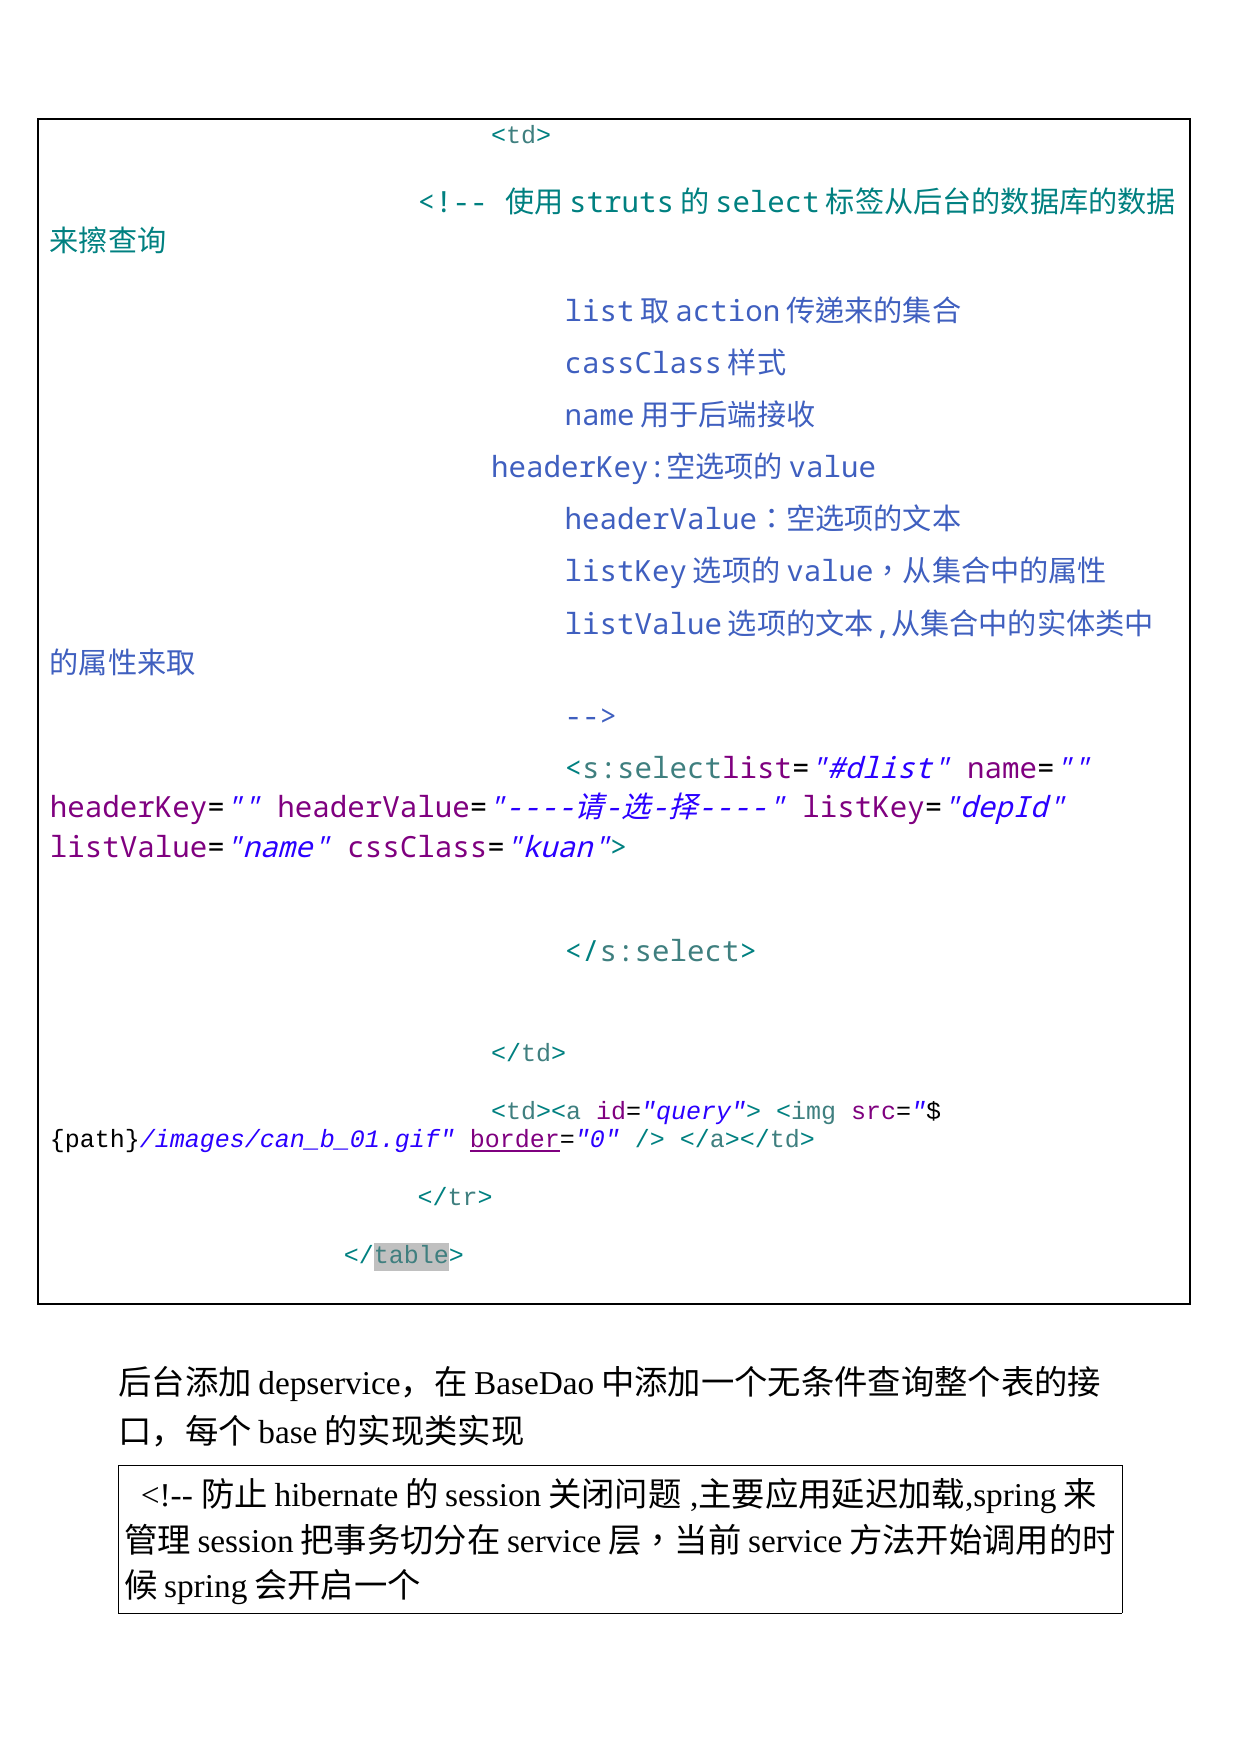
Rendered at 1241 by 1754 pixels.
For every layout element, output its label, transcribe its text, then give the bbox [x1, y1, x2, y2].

text 后台添加depservice，在BaseDao中添加一个无条件查询整个表的接口，每个base的实现类实现 [118, 1356, 1122, 1453]
table_header <!-- 防止hibernate的session关闭问题 ,主要应用延迟加载,spring来管理session把事务切分在service层，当前service方法开始调用的时候spring会开启一个 [119, 1466, 1122, 1613]
table_header <td> <!-- 使用struts的select标签从后台的数据库的数据来擦查询 list取action传递来的集合 cassClass样式 name用于后端接收 headerKey:空选项的value headerValue：空选项的文本 listKey选项的value，从集合中的属性 listValue选项的文本,从集合中的实体类中的属性来取 --> <s:selectlist="#dlist" name="" headerKey="" headerValue="----请-选-择----" listKey="depId" listValue="name" cssClass="kuan"> </s:select> </td> <td><a id="query"> <img src="${path}/images/can_b_01.gif" border="0" /> </a></td> </tr> </table> [39, 120, 1189, 1303]
